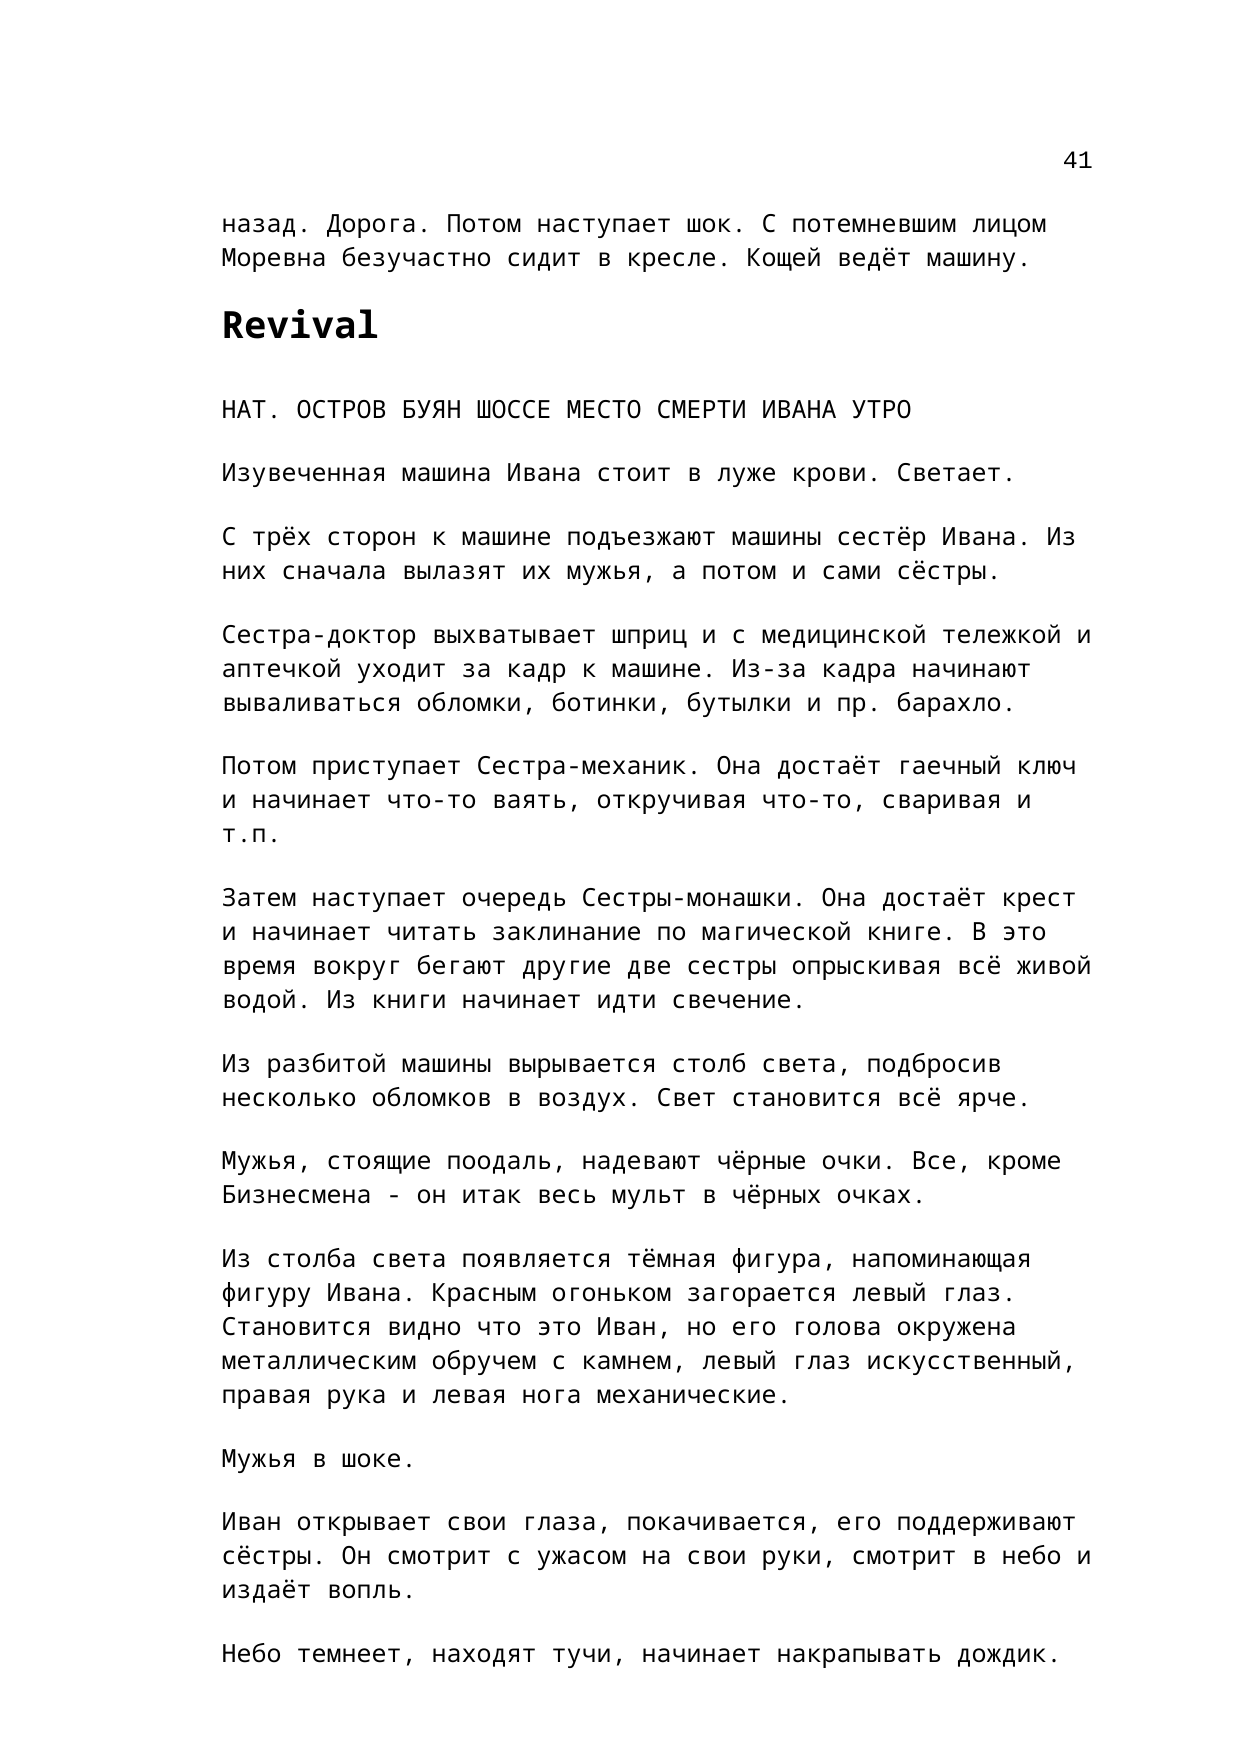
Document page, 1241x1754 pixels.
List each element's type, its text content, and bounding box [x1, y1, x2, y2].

text Потом приступает Сестра-механик. Она достаёт гаечный ключ и начинает что-то ваять, откручивая что-то, сваривая и т.п. [221, 748, 1093, 850]
text Сестра-доктор выхватывает шприц и с медицинской тележкой и аптечкой уходит за кадр к машине. Из-за кадра начинают вываливаться обломки, ботинки, бутылки и пр. барахло. [221, 616, 1093, 718]
text Из разбитой машины вырывается столб света, подбросив несколько обломков в воздух. Свет становится всё ярче. [221, 1045, 1093, 1113]
text Мужья, стоящие поодаль, надевают чёрные очки. Все, кроме Бизнесмена - он итак весь мульт в чёрных очках. [221, 1143, 1093, 1211]
text С трёх сторон к машине подъезжают машины сестёр Ивана. Из них сначала вылазят их мужья, а потом и сами сёстры. [221, 519, 1093, 587]
text Мужья в шоке. [221, 1440, 1093, 1474]
text Иван открывает свои глаза, покачивается, его поддерживают сёстры. Он смотрит с ужасом на свои руки, смотрит в небо и издаёт вопль. [221, 1504, 1093, 1606]
text НАТ. ОСТРОВ БУЯН ШОССЕ МЕСТО СМЕРТИ ИВАНА УТРО [221, 392, 1093, 426]
text Небо темнеет, находят тучи, начинает накрапывать дождик. [221, 1636, 1093, 1669]
text Затем наступает очередь Сестры-монашки. Она достаёт крест и начинает читать заклинание по магической книге. В это время вокруг бегают другие две сестры опрыскивая всё живой водой. Из книги начинает идти свечение. [221, 879, 1093, 1016]
subtitle Revival [221, 298, 1093, 349]
text Из столба света появляется тёмная фигура, напоминающая фигуру Ивана. Красным огоньком загорается левый глаз. Становится видно что это Иван, но его голова окружена металлическим обручем с камнем, левый глаз искусственный, правая рука и левая нога механические. [221, 1241, 1093, 1411]
text назад. Дорога. Потом наступает шок. С потемневшим лицом Моревна безучастно сидит в кресле. Кощей ведёт машину. [221, 205, 1093, 273]
text Изувеченная машина Ивана стоит в луже крови. Светает. [221, 455, 1093, 489]
